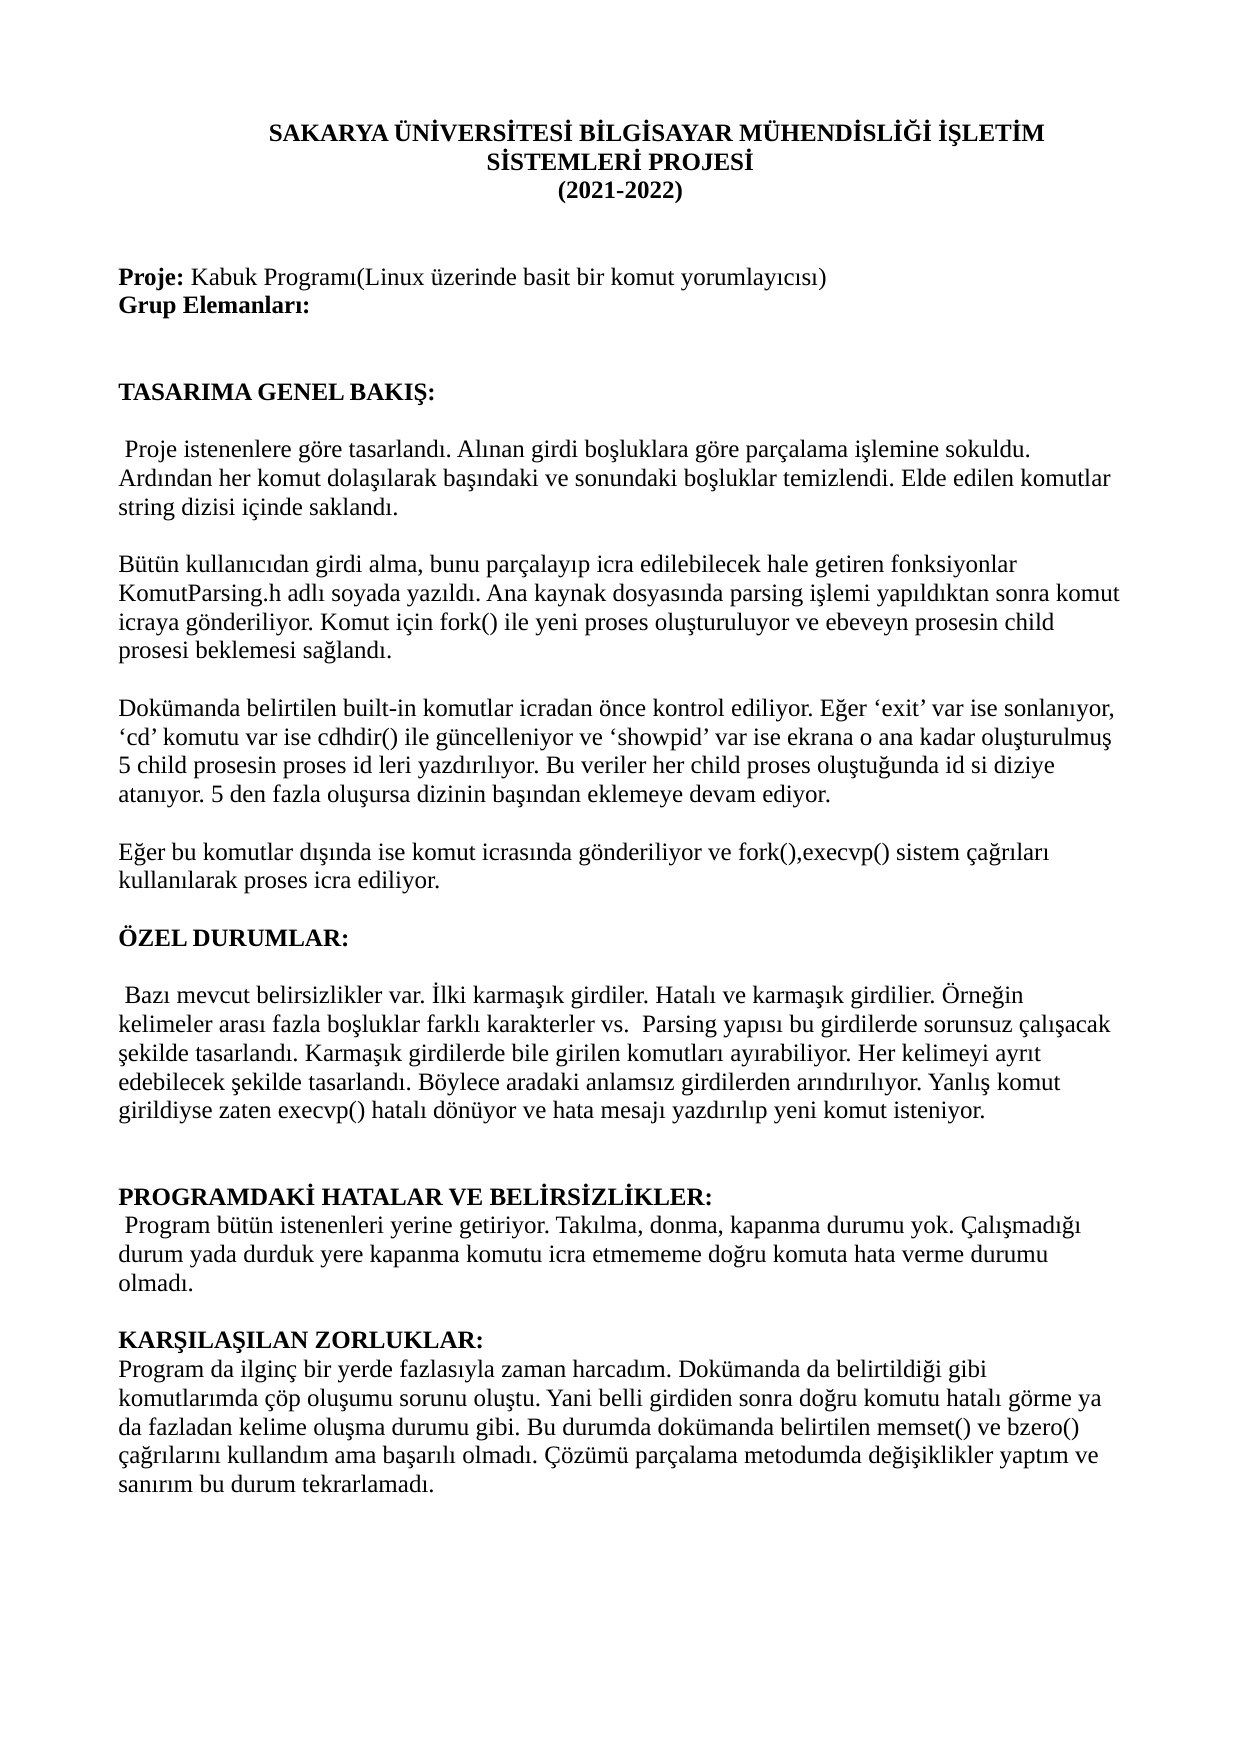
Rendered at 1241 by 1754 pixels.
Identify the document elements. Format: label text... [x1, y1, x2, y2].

text Program bütün istenenleri yerine getiriyor. Takılma, donma, kapanma durumu yok. Çalışmadığı durum yada durduk yere kapanma komutu icra etmememe doğru komuta hata verme durumu olmadı. [118, 1211, 1122, 1297]
text KARŞILAŞILAN ZORLUKLAR: [118, 1326, 1122, 1354]
text Eğer bu komutlar dışında ise komut icrasında gönderiliyor ve fork(),execvp() sistem çağrıları kullanılarak proses icra ediliyor. [118, 837, 1122, 894]
text ÖZEL DURUMLAR: [118, 923, 1122, 952]
text Proje: Kabuk Programı(Linux üzerinde basit bir komut yorumlayıcısı) [118, 262, 1122, 291]
text Bazı mevcut belirsizlikler var. İlki karmaşık girdiler. Hatalı ve karmaşık girdilier. Örneğin kelimeler arası fazla boşluklar farklı karakterler vs. Parsing yapısı bu girdilerde sorunsuz çalışacak şekilde tasarlandı. Karmaşık girdilerde bile girilen komutları ayırabiliyor. Her kelimeyi ayrıt edebilecek şekilde tasarlandı. Böylece aradaki anlamsız girdilerden arındırılıyor. Yanlış komut girildiyse zaten execvp() hatalı dönüyor ve hata mesajı yazdırılıp yeni komut isteniyor. [118, 981, 1122, 1124]
text SAKARYA ÜNİVERSİTESİ BİLGİSAYAR MÜHENDİSLİĞİ İŞLETİM SİSTEMLERİ PROJESİ [118, 118, 1122, 176]
text Bütün kullanıcıdan girdi alma, bunu parçalayıp icra edilebilecek hale getiren fonksiyonlar KomutParsing.h adlı soyada yazıldı. Ana kaynak dosyasında parsing işlemi yapıldıktan sonra komut icraya gönderiliyor. Komut için fork() ile yeni proses oluşturuluyor ve ebeveyn prosesin child prosesi beklemesi sağlandı. [118, 549, 1122, 664]
text Dokümanda belirtilen built-in komutlar icradan önce kontrol ediliyor. Eğer ‘exit’ var ise sonlanıyor, ‘cd’ komutu var ise cdhdir() ile güncelleniyor ve ‘showpid’ var ise ekrana o ana kadar oluşturulmuş 5 child prosesin proses id leri yazdırılıyor. Bu veriler her child proses oluştuğunda id si diziye atanıyor. 5 den fazla oluşursa dizinin başından eklemeye devam ediyor. [118, 693, 1122, 808]
text (2021-2022) [118, 176, 1122, 204]
text Grup Elemanları: [118, 291, 1122, 319]
text PROGRAMDAKİ HATALAR VE BELİRSİZLİKLER: [118, 1182, 1122, 1211]
text TASARIMA GENEL BAKIŞ: [118, 377, 1122, 406]
text Proje istenenlere göre tasarlandı. Alınan girdi boşluklara göre parçalama işlemine sokuldu. Ardından her komut dolaşılarak başındaki ve sonundaki boşluklar temizlendi. Elde edilen komutlar string dizisi içinde saklandı. [118, 434, 1122, 521]
text Program da ilginç bir yerde fazlasıyla zaman harcadım. Dokümanda da belirtildiği gibi komutlarımda çöp oluşumu sorunu oluştu. Yani belli girdiden sonra doğru komutu hatalı görme ya da fazladan kelime oluşma durumu gibi. Bu durumda dokümanda belirtilen memset() ve bzero() çağrılarını kullandım ama başarılı olmadı. Çözümü parçalama metodumda değişiklikler yaptım ve sanırım bu durum tekrarlamadı. [118, 1354, 1122, 1498]
